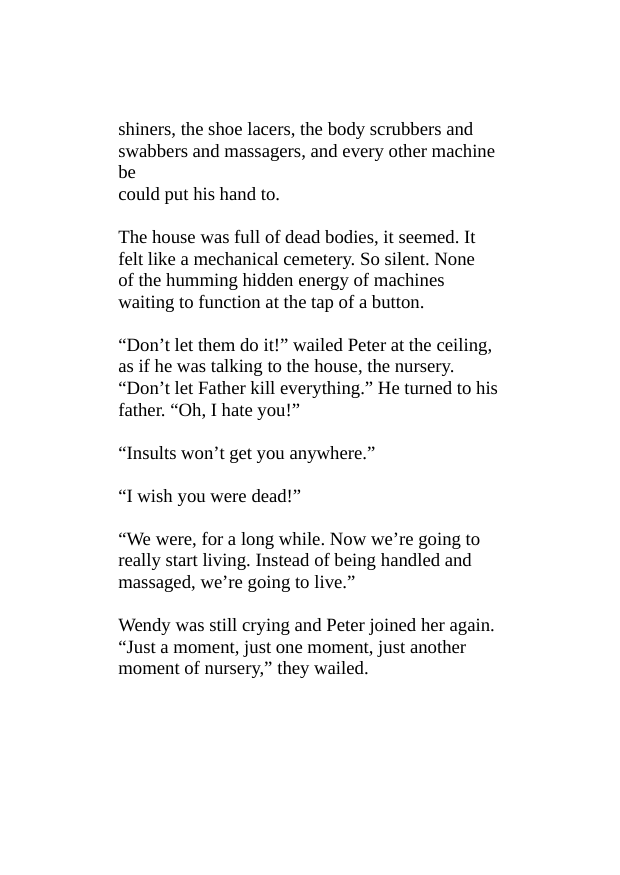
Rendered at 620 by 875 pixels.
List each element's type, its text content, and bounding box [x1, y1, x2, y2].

text shiners, the shoe lacers, the body scrubbers and swabbers and massagers, and every other machine be could put his hand to. The house was full of dead bodies, it seemed. It felt like a mechanical cemetery. So silent. None of the humming hidden energy of machines waiting to function at the tap of a button. “Don’t let them do it!” wailed Peter at the ceiling, as if he was talking to the house, the nursery. “Don’t let Father kill everything.” He turned to his father. “Oh, I hate you!” “Insults won’t get you anywhere.” “I wish you were dead!” “We were, for a long while. Now we’re going to really start living. Instead of being handled and massaged, we’re going to live.” Wendy was still crying and Peter joined her again. “Just a moment, just one moment, just another moment of nursery,” they wailed. [118, 118, 501, 700]
